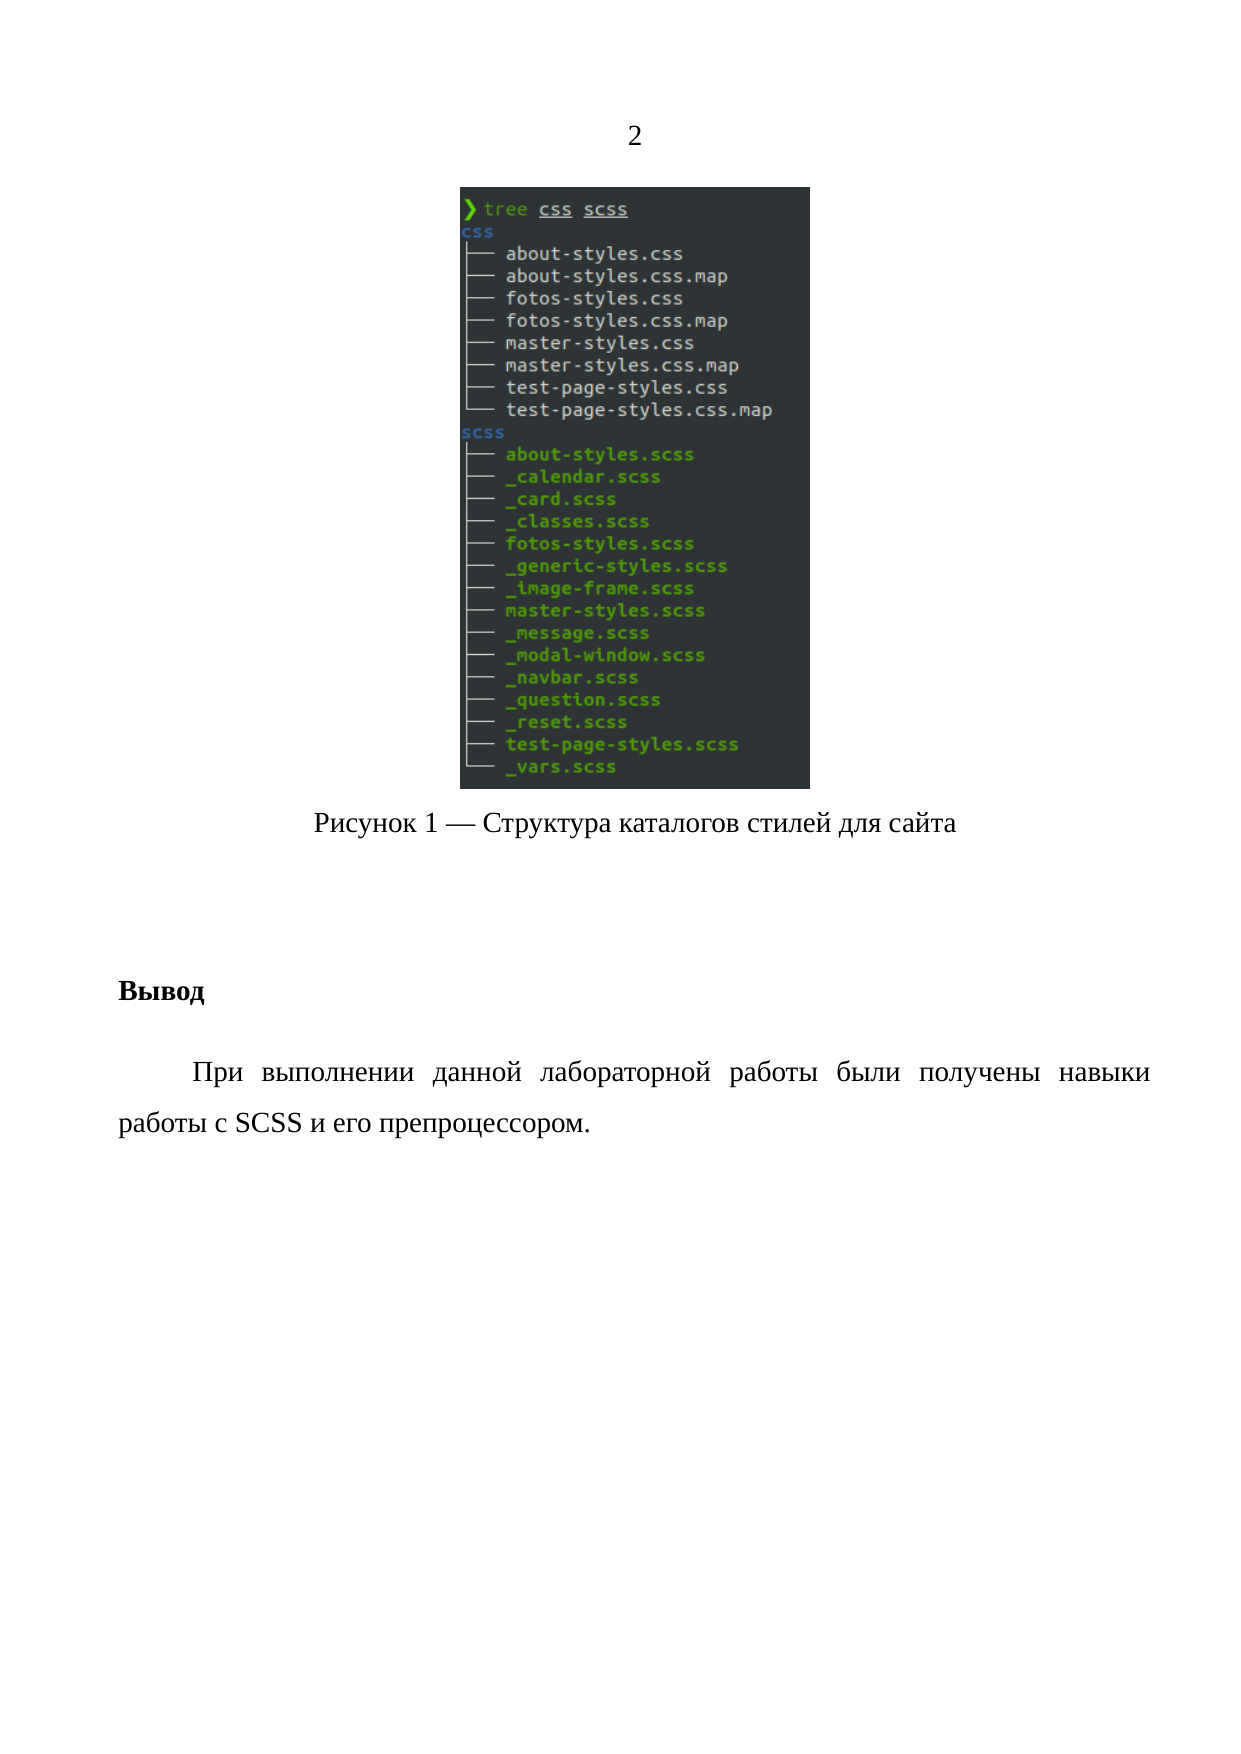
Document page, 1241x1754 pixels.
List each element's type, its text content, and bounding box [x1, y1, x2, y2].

text Рисунок 1 — Структура каталогов стилей для сайта [292, 188, 978, 839]
subtitle Вывод [118, 973, 1152, 1007]
picture [460, 187, 810, 789]
text При выполнении данной лабораторной работы были получены навыки работы с SCSS и его препроцессором. [118, 1054, 1152, 1138]
